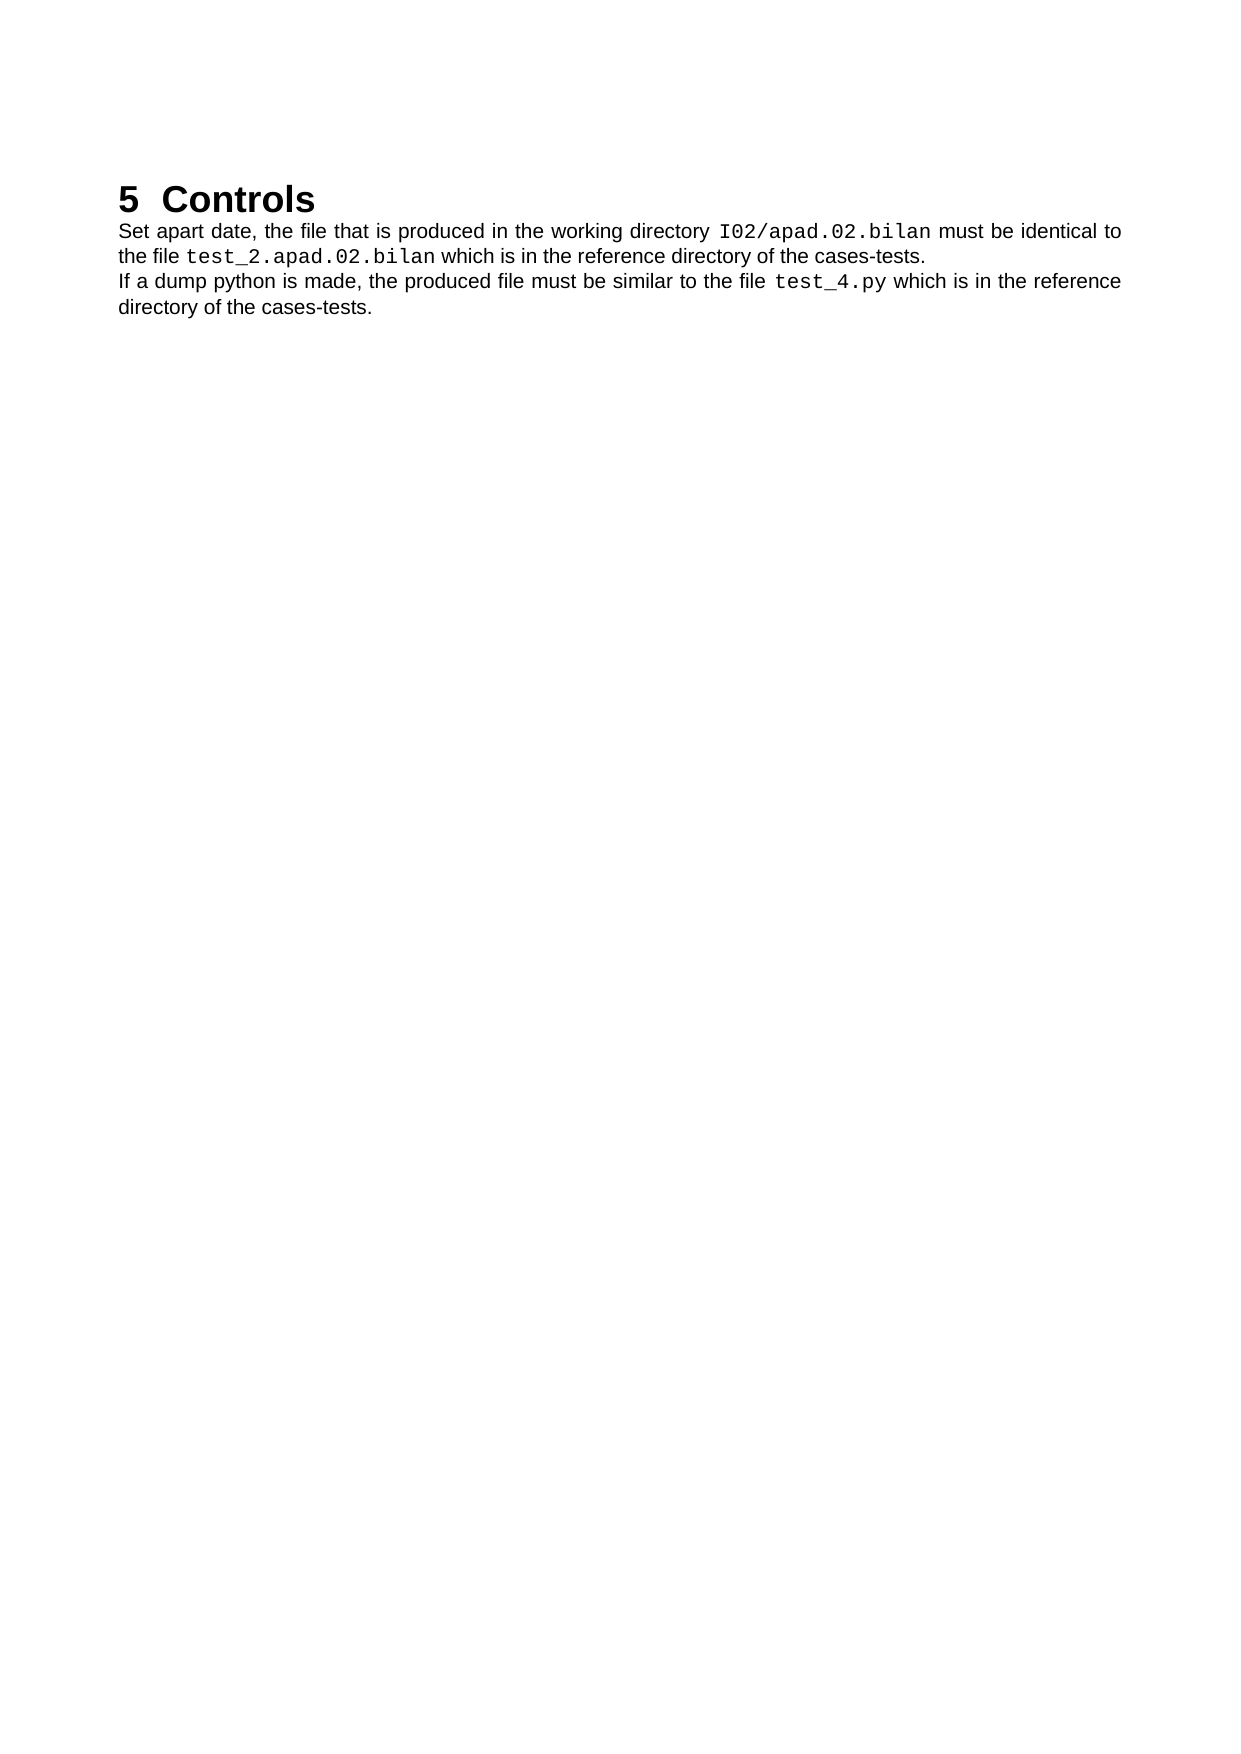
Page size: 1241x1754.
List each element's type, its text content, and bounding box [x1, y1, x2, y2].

text Set apart date, the file that is produced in the working directory I02/apad.02.bilan must be identical to the file test_2.apad.02.bilan which is in the reference directory of the cases-tests. [118, 220, 1122, 270]
text If a dump python is made, the produced file must be similar to the file test_4.py which is in the reference directory of the cases-tests. [118, 270, 1122, 318]
subtitle Controls [118, 178, 1122, 220]
